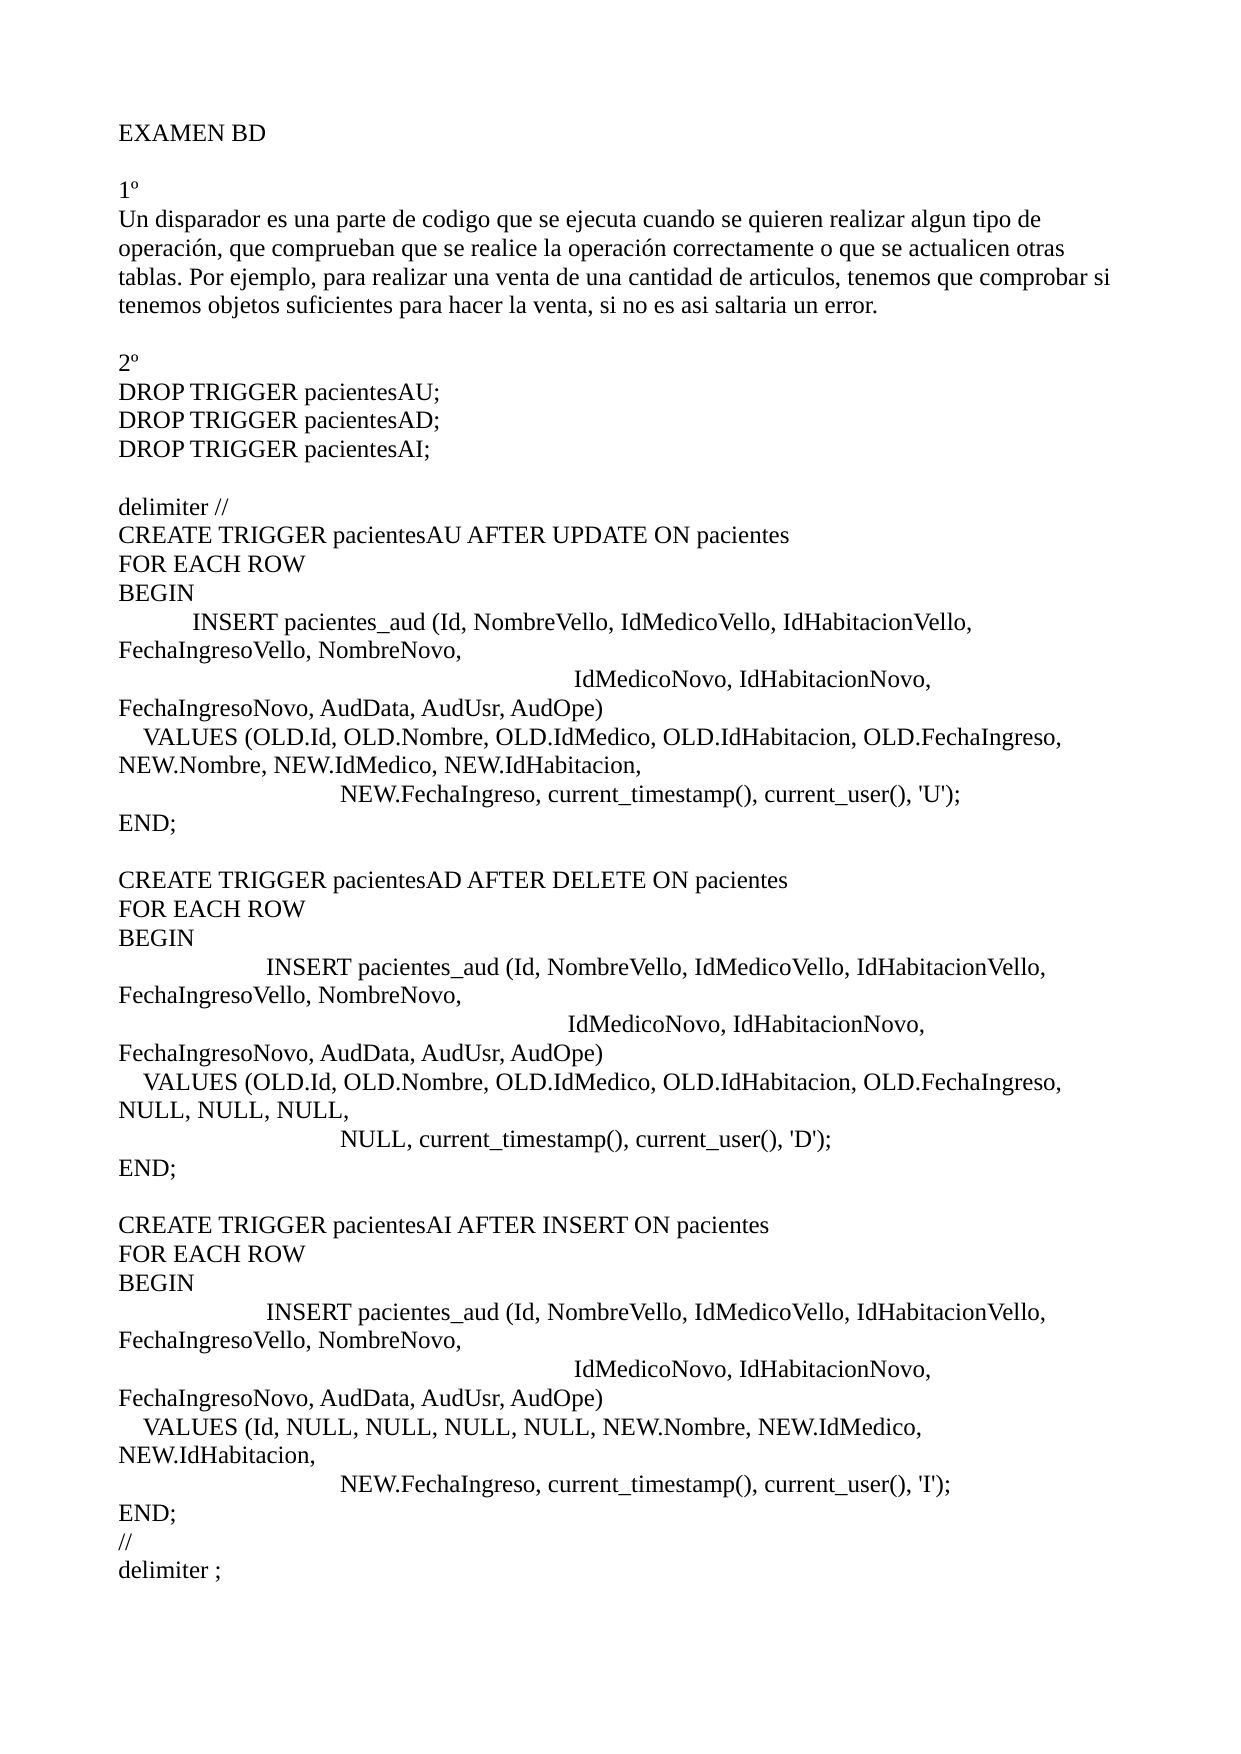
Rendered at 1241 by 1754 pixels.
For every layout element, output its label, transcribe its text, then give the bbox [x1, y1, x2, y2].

text DROP TRIGGER pacientesAU; DROP TRIGGER pacientesAD; DROP TRIGGER pacientesAI; delimiter // CREATE TRIGGER pacientesAU AFTER UPDATE ON pacientes FOR EACH ROW BEGIN INSERT pacientes_aud (Id, NombreVello, IdMedicoVello, IdHabitacionVello, FechaIngresoVello, NombreNovo, IdMedicoNovo, IdHabitacionNovo, FechaIngresoNovo, AudData, AudUsr, AudOpe) VALUES (OLD.Id, OLD.Nombre, OLD.IdMedico, OLD.IdHabitacion, OLD.FechaIngreso, NEW.Nombre, NEW.IdMedico, NEW.IdHabitacion, NEW.FechaIngreso, current_timestamp(), current_user(), 'U'); END; [118, 377, 1122, 837]
text EXAMEN BD [118, 118, 1122, 147]
text CREATE TRIGGER pacientesAD AFTER DELETE ON pacientes FOR EACH ROW BEGIN INSERT pacientes_aud (Id, NombreVello, IdMedicoVello, IdHabitacionVello, FechaIngresoVello, NombreNovo, IdMedicoNovo, IdHabitacionNovo, FechaIngresoNovo, AudData, AudUsr, AudOpe) VALUES (OLD.Id, OLD.Nombre, OLD.IdMedico, OLD.IdHabitacion, OLD.FechaIngreso, NULL, NULL, NULL, NULL, current_timestamp(), current_user(), 'D'); END; [118, 837, 1122, 1182]
text 1º [118, 176, 1122, 204]
text Un disparador es una parte de codigo que se ejecuta cuando se quieren realizar algun tipo de operación, que comprueban que se realice la operación correctamente o que se actualicen otras tablas. Por ejemplo, para realizar una venta de una cantidad de articulos, tenemos que comprobar si tenemos objetos suficientes para hacer la venta, si no es asi saltaria un error. [118, 204, 1122, 319]
text CREATE TRIGGER pacientesAI AFTER INSERT ON pacientes FOR EACH ROW BEGIN INSERT pacientes_aud (Id, NombreVello, IdMedicoVello, IdHabitacionVello, FechaIngresoVello, NombreNovo, IdMedicoNovo, IdHabitacionNovo, FechaIngresoNovo, AudData, AudUsr, AudOpe) VALUES (Id, NULL, NULL, NULL, NULL, NEW.Nombre, NEW.IdMedico, NEW.IdHabitacion, NEW.FechaIngreso, current_timestamp(), current_user(), 'I'); END; // delimiter ; [118, 1182, 1122, 1613]
text 2º [118, 348, 1122, 377]
